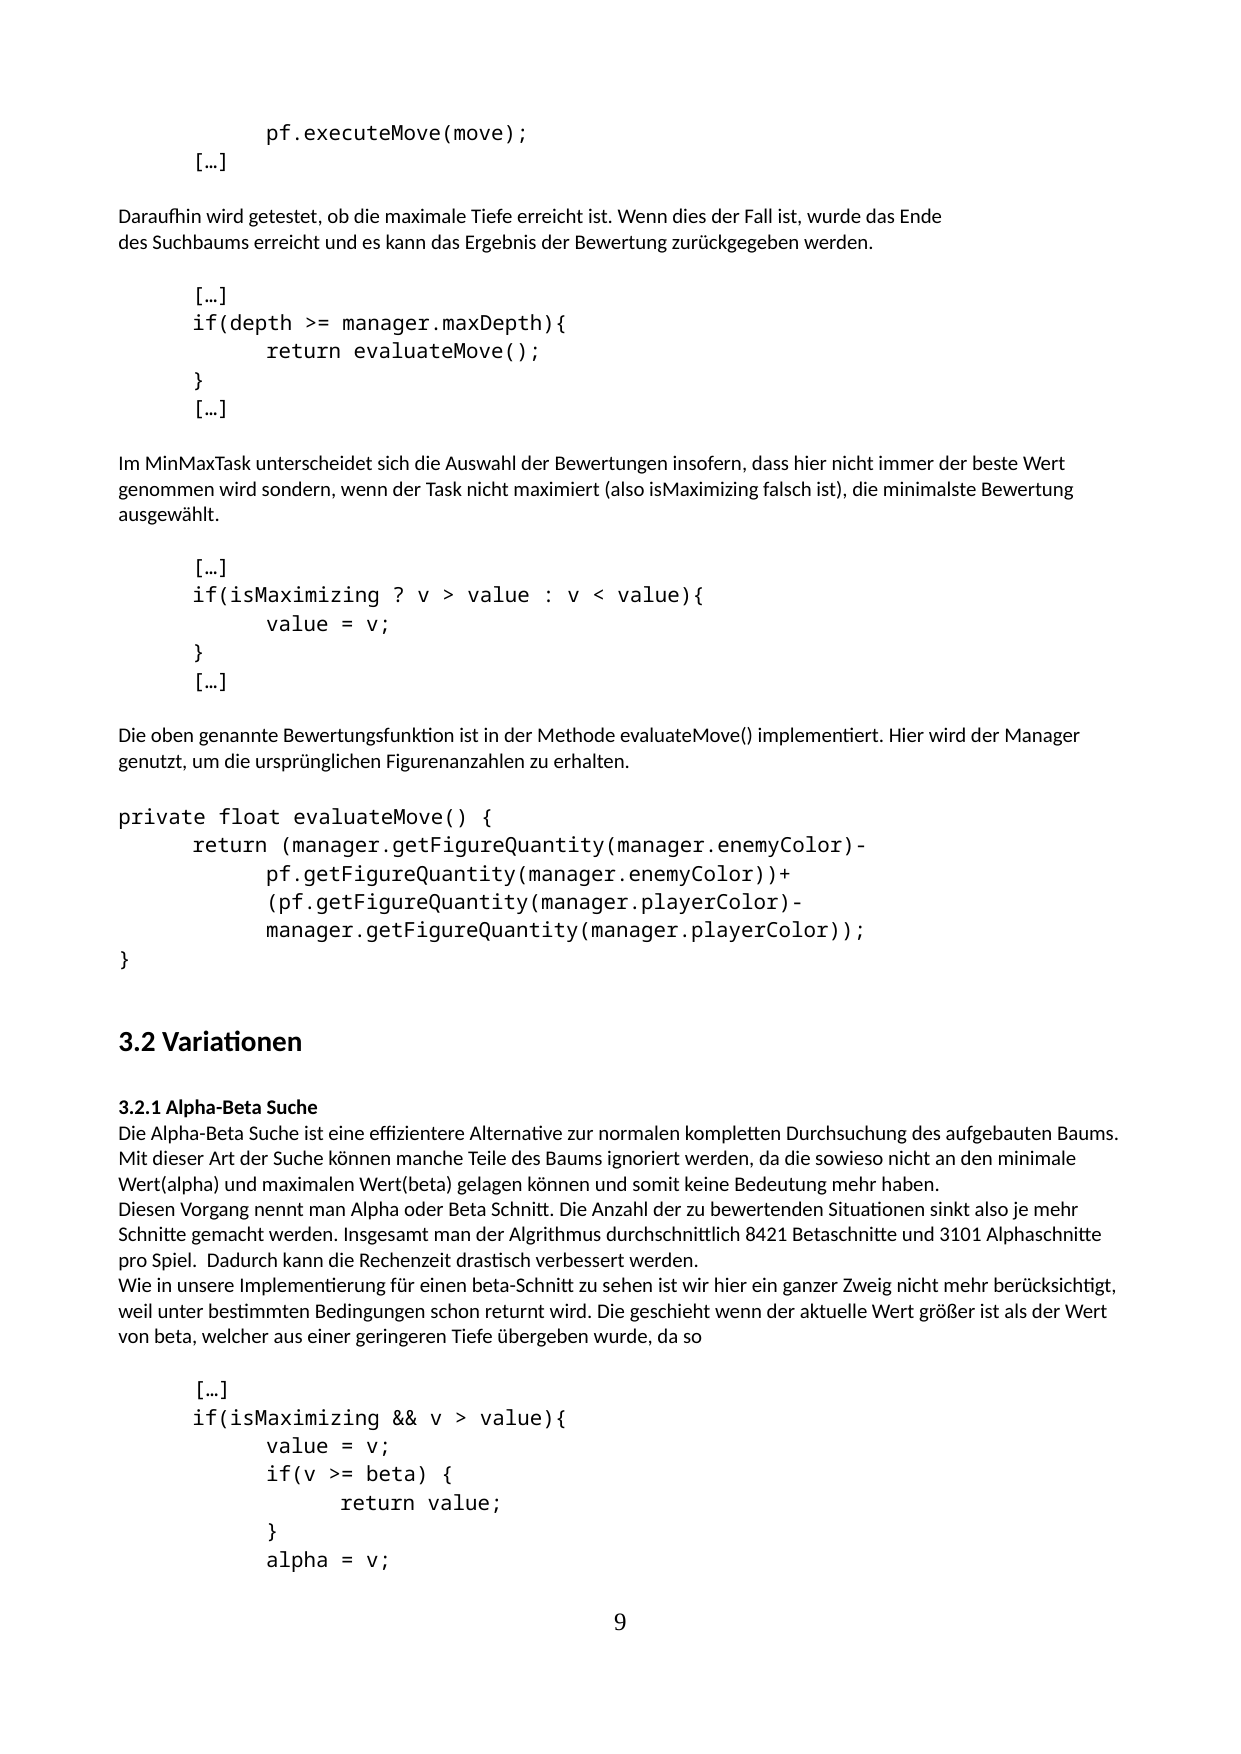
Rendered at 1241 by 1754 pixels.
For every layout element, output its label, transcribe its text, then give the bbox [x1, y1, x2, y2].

text pf.executeMove(move); [118, 118, 1122, 147]
text } [118, 365, 1122, 393]
text Im MinMaxTask unterscheidet sich die Auswahl der Bewertungen insofern, dass hier nicht immer der beste Wert genommen wird sondern, wenn der Task nicht maximiert (also isMaximizing falsch ist), die minimalste Bewertung ausgewählt. [118, 450, 1122, 527]
text des Suchbaums erreicht und es kann das Ergebnis der Bewertung zurückgegeben werden. [118, 229, 1122, 254]
text Die Alpha-Beta Suche ist eine effizientere Alternative zur normalen kompletten Durchsuchung des aufgebauten Baums. Mit dieser Art der Suche können manche Teile des Baums ignoriert werden, da die sowieso nicht an den minimale Wert(alpha) und maximalen Wert(beta) gelagen können und somit keine Bedeutung mehr haben. [118, 1120, 1122, 1196]
text return (manager.getFigureQuantity(manager.enemyColor)- [118, 830, 1122, 859]
text […] [118, 280, 1122, 308]
text 3.2.1 Alpha-Beta Suche [118, 1094, 1122, 1120]
text value = v; [118, 1431, 1122, 1459]
text Die oben genannte Bewertungsfunktion ist in der Methode evaluateMove() implementiert. Hier wird der Manager genutzt, um die ursprünglichen Figurenanzahlen zu erhalten. [118, 723, 1122, 773]
text […] [118, 552, 1122, 580]
text value = v; [118, 609, 1122, 637]
text […] [118, 1374, 1122, 1403]
text if(v >= beta) { [118, 1459, 1122, 1488]
text manager.getFigureQuantity(manager.playerColor)); [118, 916, 1122, 944]
text Wie in unsere Implementierung für einen beta-Schnitt zu sehen ist wir hier ein ganzer Zweig nicht mehr berücksichtigt, weil unter bestimmten Bedingungen schon returnt wird. Die geschieht wenn der aktuelle Wert größer ist als der Wert von beta, welcher aus einer geringeren Tiefe übergeben wurde, da so [118, 1272, 1122, 1349]
text if(isMaximizing ? v > value : v < value){ [118, 580, 1122, 609]
text […] [118, 393, 1122, 422]
text if(depth >= manager.maxDepth){ [118, 308, 1122, 337]
text 3.2 Variationen [118, 1023, 1122, 1059]
text pf.getFigureQuantity(manager.enemyColor))+ [118, 859, 1122, 887]
text Daraufhin wird getestet, ob die maximale Tiefe erreicht ist. Wenn dies der Fall ist, wurde das Ende [118, 203, 1122, 229]
text […] [118, 666, 1122, 694]
text return value; [118, 1488, 1122, 1516]
text } [118, 1516, 1122, 1545]
text } [118, 944, 1122, 972]
text return evaluateMove(); [118, 337, 1122, 365]
text alpha = v; [118, 1545, 1122, 1573]
text if(isMaximizing && v > value){ [118, 1403, 1122, 1431]
text (pf.getFigureQuantity(manager.playerColor)- [118, 887, 1122, 916]
text } [118, 637, 1122, 666]
text private float evaluateMove() { [118, 802, 1122, 830]
text […] [118, 147, 1122, 175]
text Diesen Vorgang nennt man Alpha oder Beta Schnitt. Die Anzahl der zu bewertenden Situationen sinkt also je mehr Schnitte gemacht werden. Insgesamt man der Algrithmus durchschnittlich 8421 Betaschnitte und 3101 Alphaschnitte pro Spiel. Dadurch kann die Rechenzeit drastisch verbessert werden. [118, 1196, 1122, 1272]
